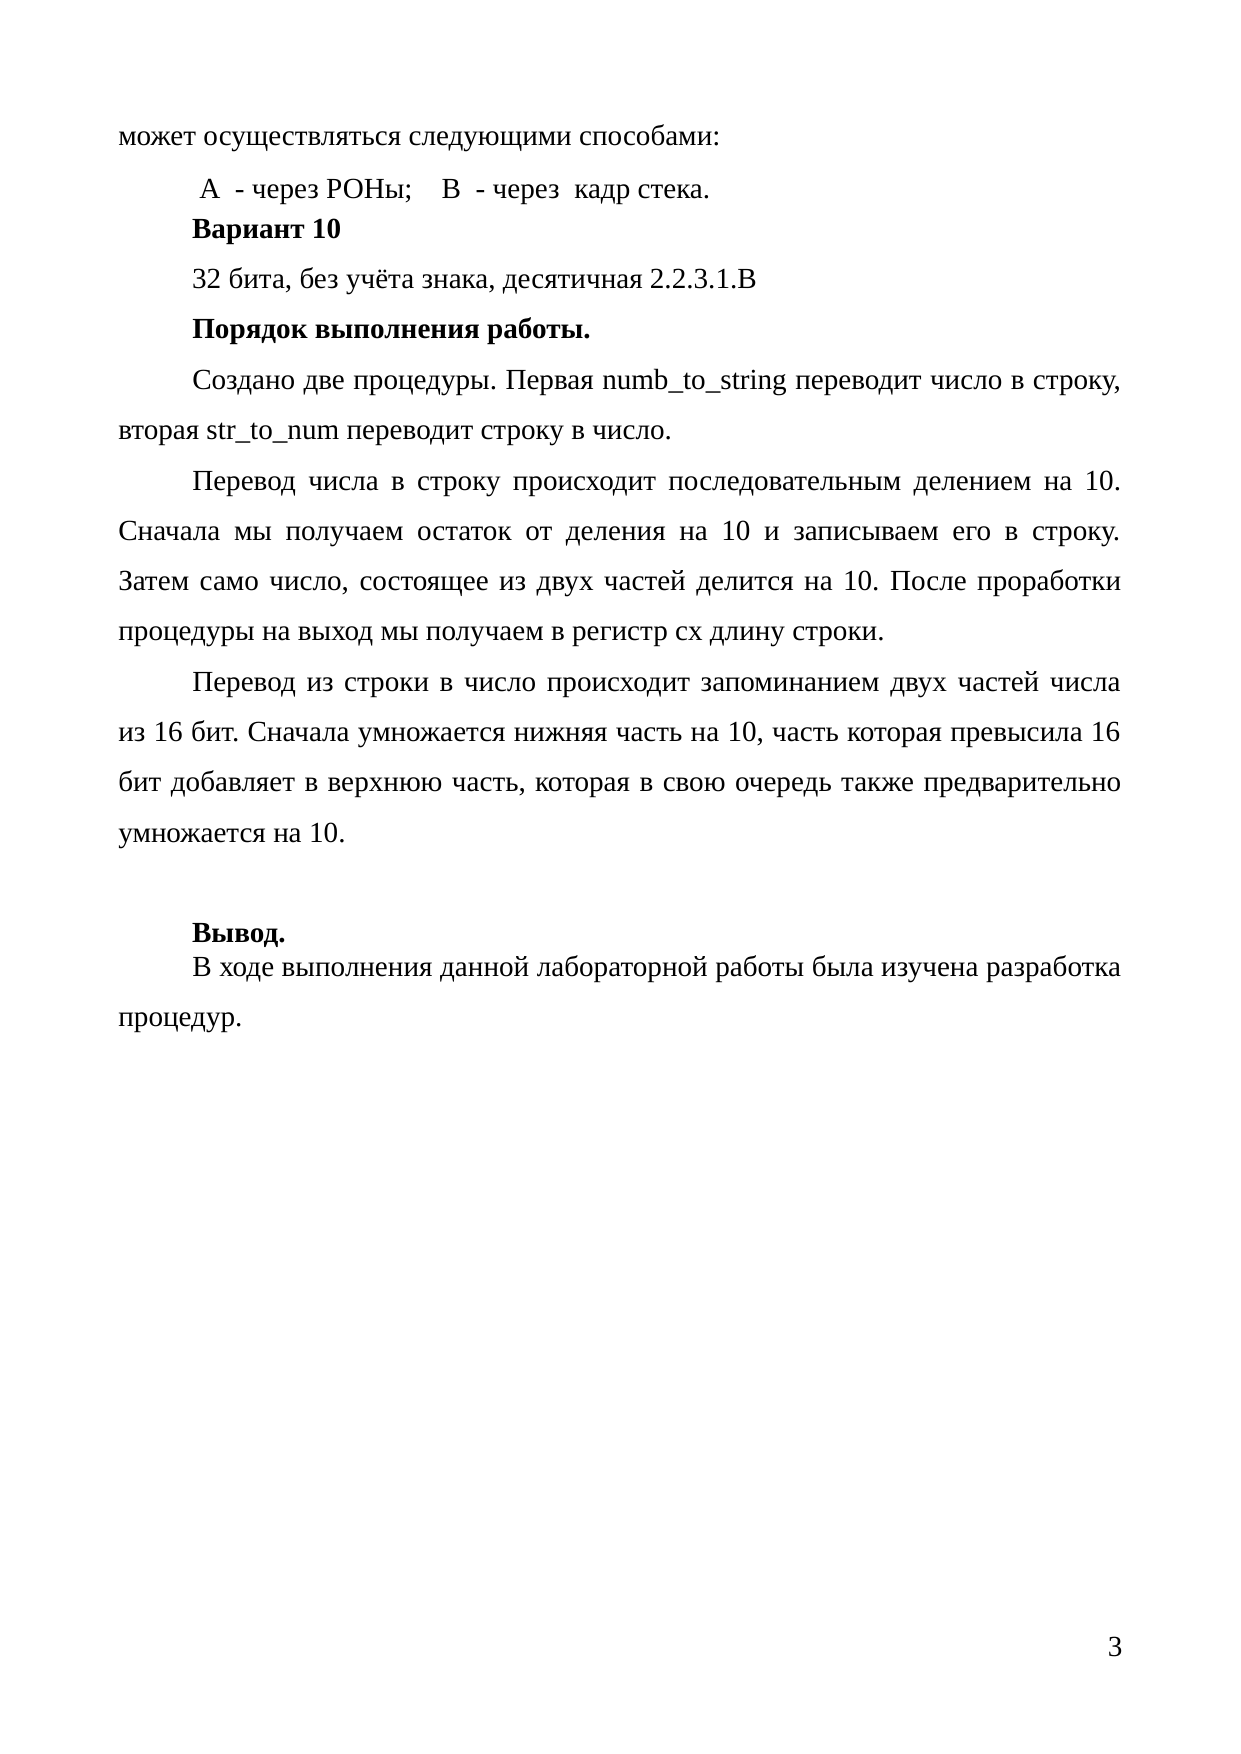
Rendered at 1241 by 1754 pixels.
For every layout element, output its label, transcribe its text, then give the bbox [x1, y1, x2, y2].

text А - через РОНы; B - через кадр стека. [118, 171, 1122, 204]
text Создано две процедуры. Первая numb_to_string переводит число в строку, вторая str_to_num переводит строку в число. [118, 362, 1122, 446]
text Перевод числа в строку происходит последовательным делением на 10. Сначала мы получаем остаток от деления на 10 и записываем его в строку. Затем само число, состоящее из двух частей делится на 10. После проработки процедуры на выход мы получаем в регистр cx длину строки. [118, 463, 1122, 647]
text В ходе выполнения данной лабораторной работы была изучена разработка процедур. [118, 949, 1122, 1033]
text может осуществляться следующими способами: [118, 118, 1122, 152]
subtitle Вывод. [118, 915, 1122, 949]
text Перевод из строки в число происходит запоминанием двух частей числа из 16 бит. Сначала умножается нижняя часть на 10, часть которая превысила 16 бит добавляет в верхнюю часть, которая в свою очередь также предварительно умножается на 10. [118, 664, 1122, 848]
text Порядок выполнения работы. [118, 312, 1122, 345]
text 32 бита, без учёта знака, десятичная 2.2.3.1.В [118, 261, 1122, 295]
text Вариант 10 [118, 211, 1122, 244]
